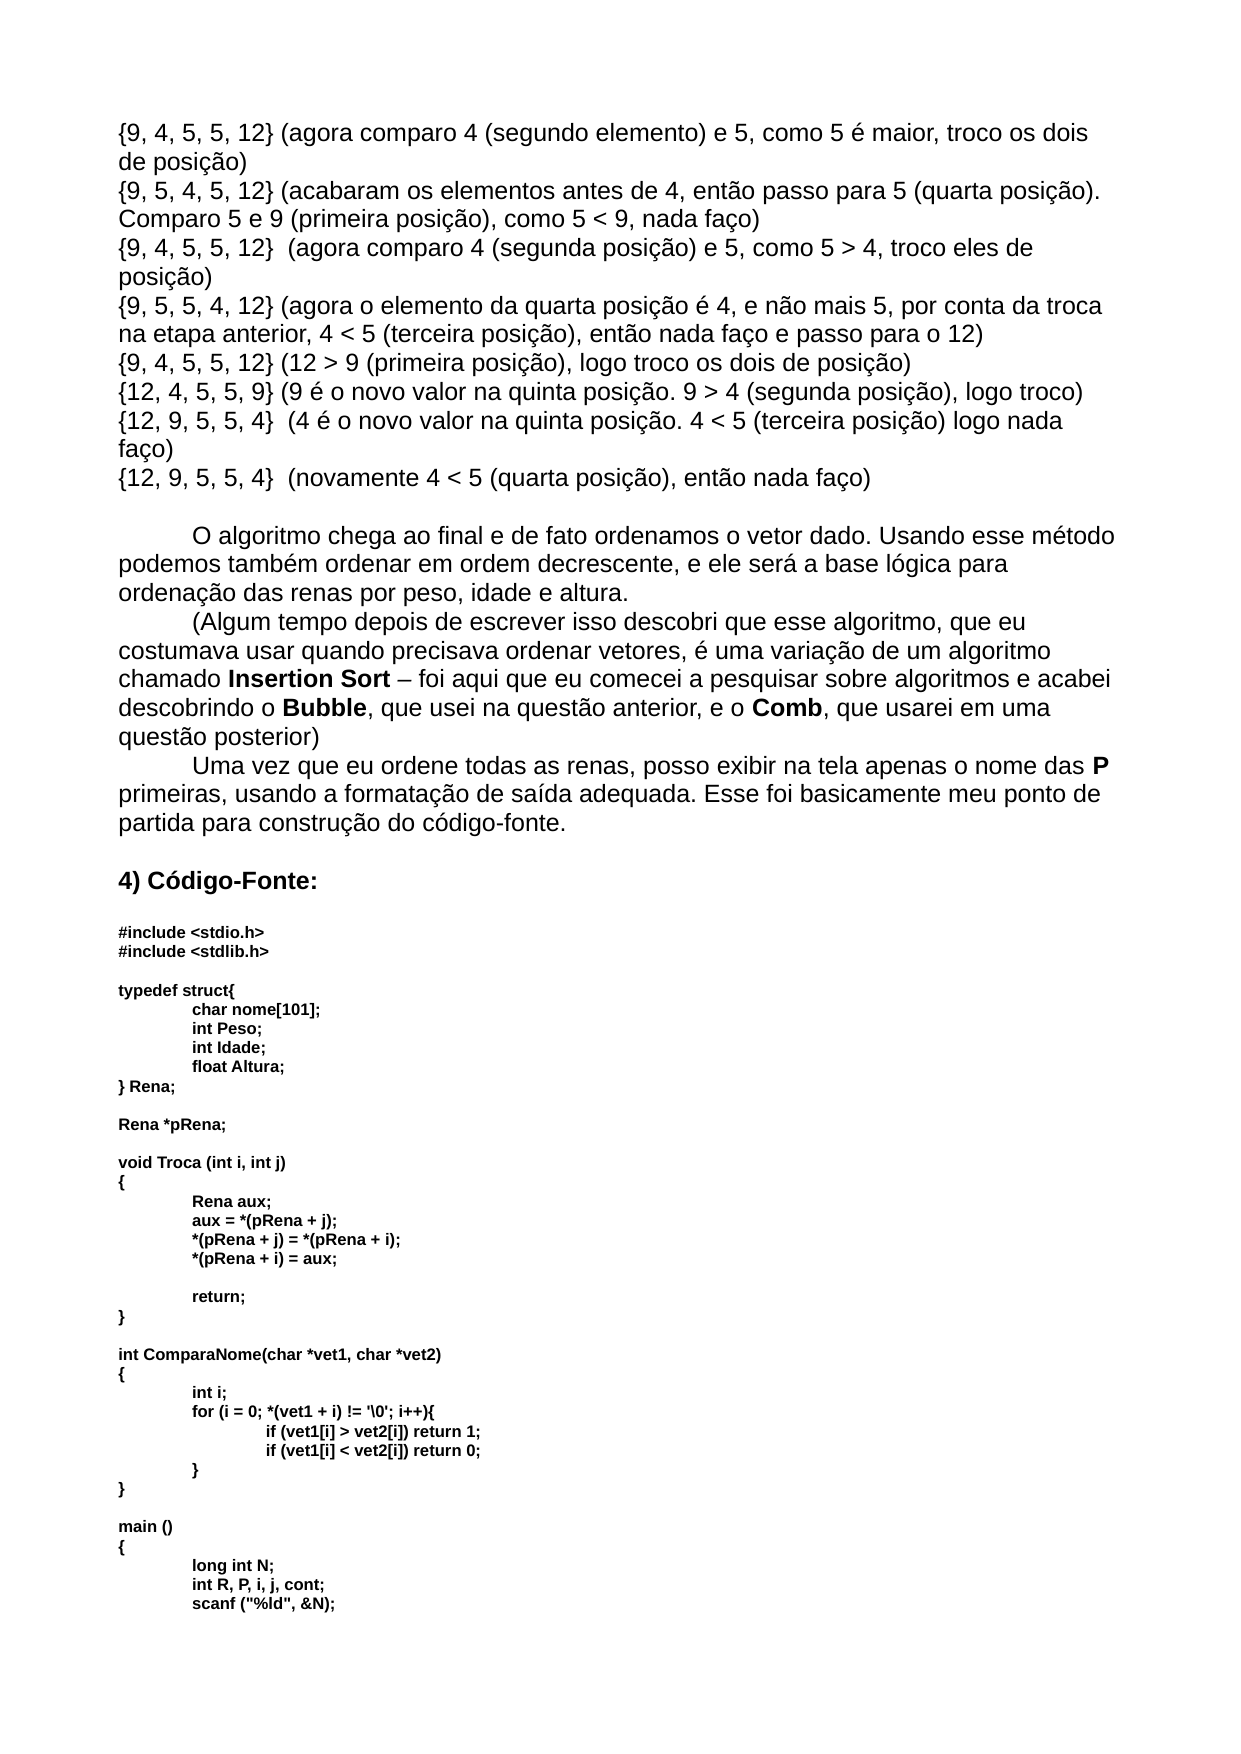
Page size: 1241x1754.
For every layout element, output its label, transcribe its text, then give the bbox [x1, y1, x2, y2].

text 4) Código-Fonte: [118, 866, 1122, 894]
text *(pRena + i) = aux; [118, 1249, 1122, 1268]
text O algoritmo chega ao final e de fato ordenamos o vetor dado. Usando esse método podemos também ordenar em ordem decrescente, e ele será a base lógica para ordenação das renas por peso, idade e altura. [118, 521, 1122, 607]
text aux = *(pRena + j); [118, 1211, 1122, 1230]
text int Idade; [118, 1038, 1122, 1057]
text {9, 5, 4, 5, 12} (acabaram os elementos antes de 4, então passo para 5 (quarta posição). Comparo 5 e 9 (primeira posição), como 5 < 9, nada faço) [118, 176, 1122, 233]
text void Troca (int i, int j) [118, 1153, 1122, 1172]
text return; [118, 1287, 1122, 1306]
text Uma vez que eu ordene todas as renas, posso exibir na tela apenas o nome das P primeiras, usando a formatação de saída adequada. Esse foi basicamente meu ponto de partida para construção do código-fonte. [118, 751, 1122, 837]
text { [118, 1536, 1122, 1556]
text (Algum tempo depois de escrever isso descobri que esse algoritmo, que eu costumava usar quando precisava ordenar vetores, é uma variação de um algoritmo chamado Insertion Sort – foi aqui que eu comecei a pesquisar sobre algoritmos e acabei descobrindo o Bubble, que usei na questão anterior, e o Comb, que usarei em uma questão posterior) [118, 607, 1122, 751]
text int Peso; [118, 1019, 1122, 1038]
text main () [118, 1517, 1122, 1536]
text { [118, 1172, 1122, 1191]
text Rena aux; [118, 1191, 1122, 1211]
text {12, 9, 5, 5, 4} (novamente 4 < 5 (quarta posição), então nada faço) [118, 463, 1122, 492]
text { [118, 1364, 1122, 1383]
text char nome[101]; [118, 1000, 1122, 1019]
text {9, 4, 5, 5, 12} (agora comparo 4 (segunda posição) e 5, como 5 > 4, troco eles de posição) [118, 233, 1122, 291]
text } [118, 1460, 1122, 1479]
text float Altura; [118, 1057, 1122, 1076]
text *(pRena + j) = *(pRena + i); [118, 1230, 1122, 1249]
text Rena *pRena; [118, 1115, 1122, 1134]
text int R, P, i, j, cont; [118, 1575, 1122, 1594]
text {12, 4, 5, 5, 9} (9 é o novo valor na quinta posição. 9 > 4 (segunda posição), logo troco) [118, 377, 1122, 406]
text for (i = 0; *(vet1 + i) != '\0'; i++){ [118, 1402, 1122, 1421]
text } Rena; [118, 1076, 1122, 1096]
text if (vet1[i] < vet2[i]) return 0; [118, 1441, 1122, 1460]
text {12, 9, 5, 5, 4} (4 é o novo valor na quinta posição. 4 < 5 (terceira posição) logo nada faço) [118, 406, 1122, 463]
text if (vet1[i] > vet2[i]) return 1; [118, 1421, 1122, 1441]
text } [118, 1479, 1122, 1498]
text #include <stdlib.h> [118, 942, 1122, 961]
text typedef struct{ [118, 981, 1122, 1000]
text {9, 4, 5, 5, 12} (12 > 9 (primeira posição), logo troco os dois de posição) [118, 348, 1122, 377]
text int ComparaNome(char *vet1, char *vet2) [118, 1345, 1122, 1364]
text int i; [118, 1383, 1122, 1402]
text {9, 4, 5, 5, 12} (agora comparo 4 (segundo elemento) e 5, como 5 é maior, troco os dois de posição) [118, 118, 1122, 176]
text } [118, 1306, 1122, 1326]
text scanf ("%ld", &N); [118, 1594, 1122, 1613]
text #include <stdio.h> [118, 923, 1122, 942]
text {9, 5, 5, 4, 12} (agora o elemento da quarta posição é 4, e não mais 5, por conta da troca na etapa anterior, 4 < 5 (terceira posição), então nada faço e passo para o 12) [118, 291, 1122, 348]
text long int N; [118, 1556, 1122, 1575]
